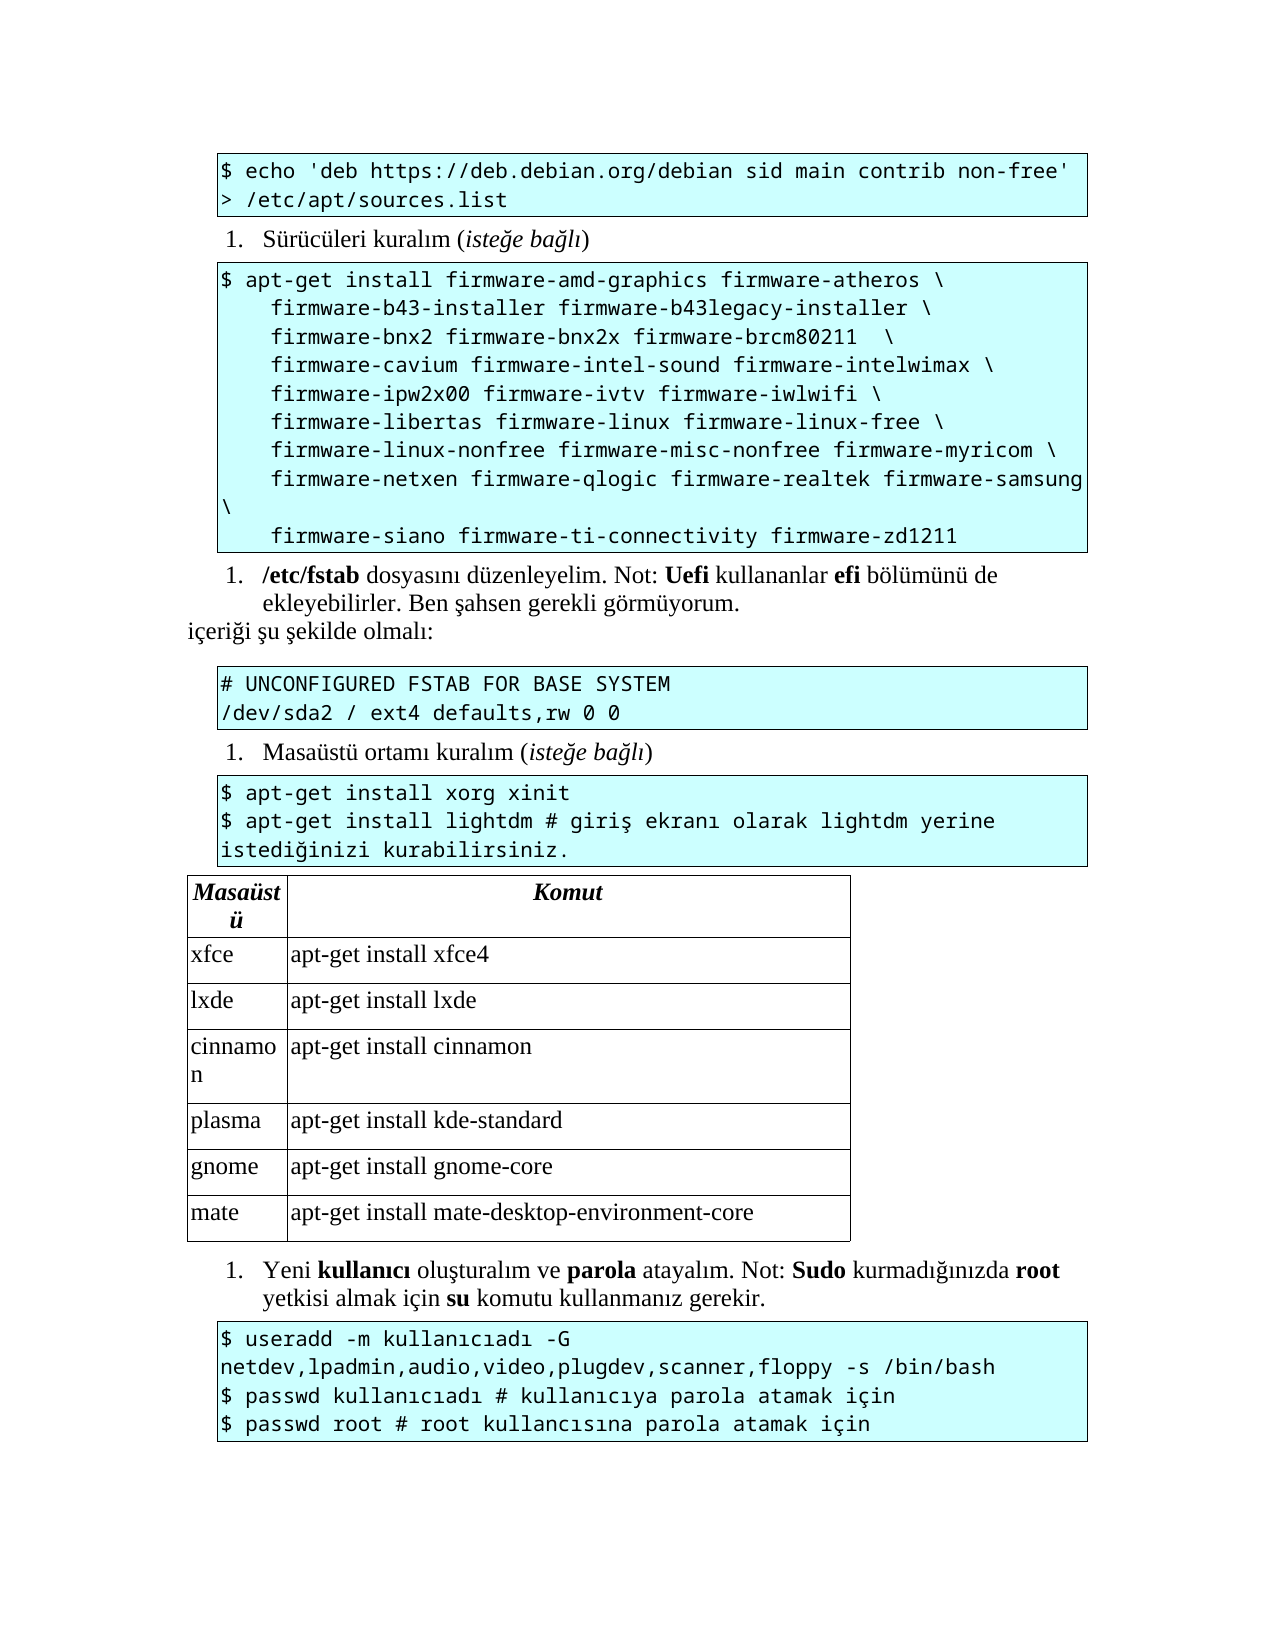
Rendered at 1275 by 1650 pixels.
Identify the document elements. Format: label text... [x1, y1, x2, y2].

table_cell apt-get install lxde [288, 984, 850, 1029]
list /etc/fstab dosyasını düzenleyelim. Not: Uefi kullananlar efi bölümünü de ekleyebilirler. Ben şahsen gerekli görmüyorum. [225, 561, 1087, 617]
table_cell apt-get install kde-standard [288, 1104, 850, 1149]
table_cell apt-get install cinnamon [288, 1030, 850, 1103]
text $ apt-get install xorg xinit $ apt-get install lightdm # giriş ekranı olarak lightdm yerine istediğinizi kurabilirsiniz. [218, 776, 1087, 866]
text # UNCONFIGURED FSTAB FOR BASE SYSTEM /dev/sda2 / ext4 defaults,rw 0 0 [218, 667, 1087, 729]
table_cell lxde [188, 984, 287, 1029]
text içeriği şu şekilde olmalı: [187, 617, 1087, 644]
table_cell apt-get install mate-desktop-environment-core [288, 1196, 850, 1241]
table_cell mate [188, 1196, 287, 1241]
text $ echo 'deb https://deb.debian.org/debian sid main contrib non-free' > /etc/apt/sources.list [218, 154, 1087, 216]
table_cell plasma [188, 1104, 287, 1149]
table_cell apt-get install xfce4 [288, 938, 850, 983]
list Yeni kullanıcı oluşturalım ve parola atayalım. Not: Sudo kurmadığınızda root yetkisi almak için su komutu kullanmanız gerekir. [225, 1256, 1087, 1312]
table_cell xfce [188, 938, 287, 983]
list Sürücüleri kuralım (isteğe bağlı) [225, 225, 1087, 253]
table_cell cinnamon [188, 1030, 287, 1103]
text $ useradd -m kullanıcıadı -G netdev,lpadmin,audio,video,plugdev,scanner,floppy -s /bin/bash $ passwd kullanıcıadı # kullanıcıya parola atamak için $ passwd root # root kullancısına parola atamak için [218, 1322, 1087, 1441]
table_cell gnome [188, 1150, 287, 1195]
text $ apt-get install firmware-amd-graphics firmware-atheros \ firmware-b43-installer firmware-b43legacy-installer \ firmware-bnx2 firmware-bnx2x firmware-brcm80211 \ firmware-cavium firmware-intel-sound firmware-intelwimax \ firmware-ipw2x00 firmware-ivtv firmware-iwlwifi \ firmware-libertas firmware-linux firmware-linux-free \ firmware-linux-nonfree firmware-misc-nonfree firmware-myricom \ firmware-netxen firmware-qlogic firmware-realtek firmware-samsung \ firmware-siano firmware-ti-connectivity firmware-zd1211 [218, 263, 1087, 552]
table_cell apt-get install gnome-core [288, 1150, 850, 1195]
list Masaüstü ortamı kuralım (isteğe bağlı) [225, 738, 1087, 766]
table_header Masaüstü [188, 876, 287, 937]
table_header Komut [288, 876, 850, 937]
